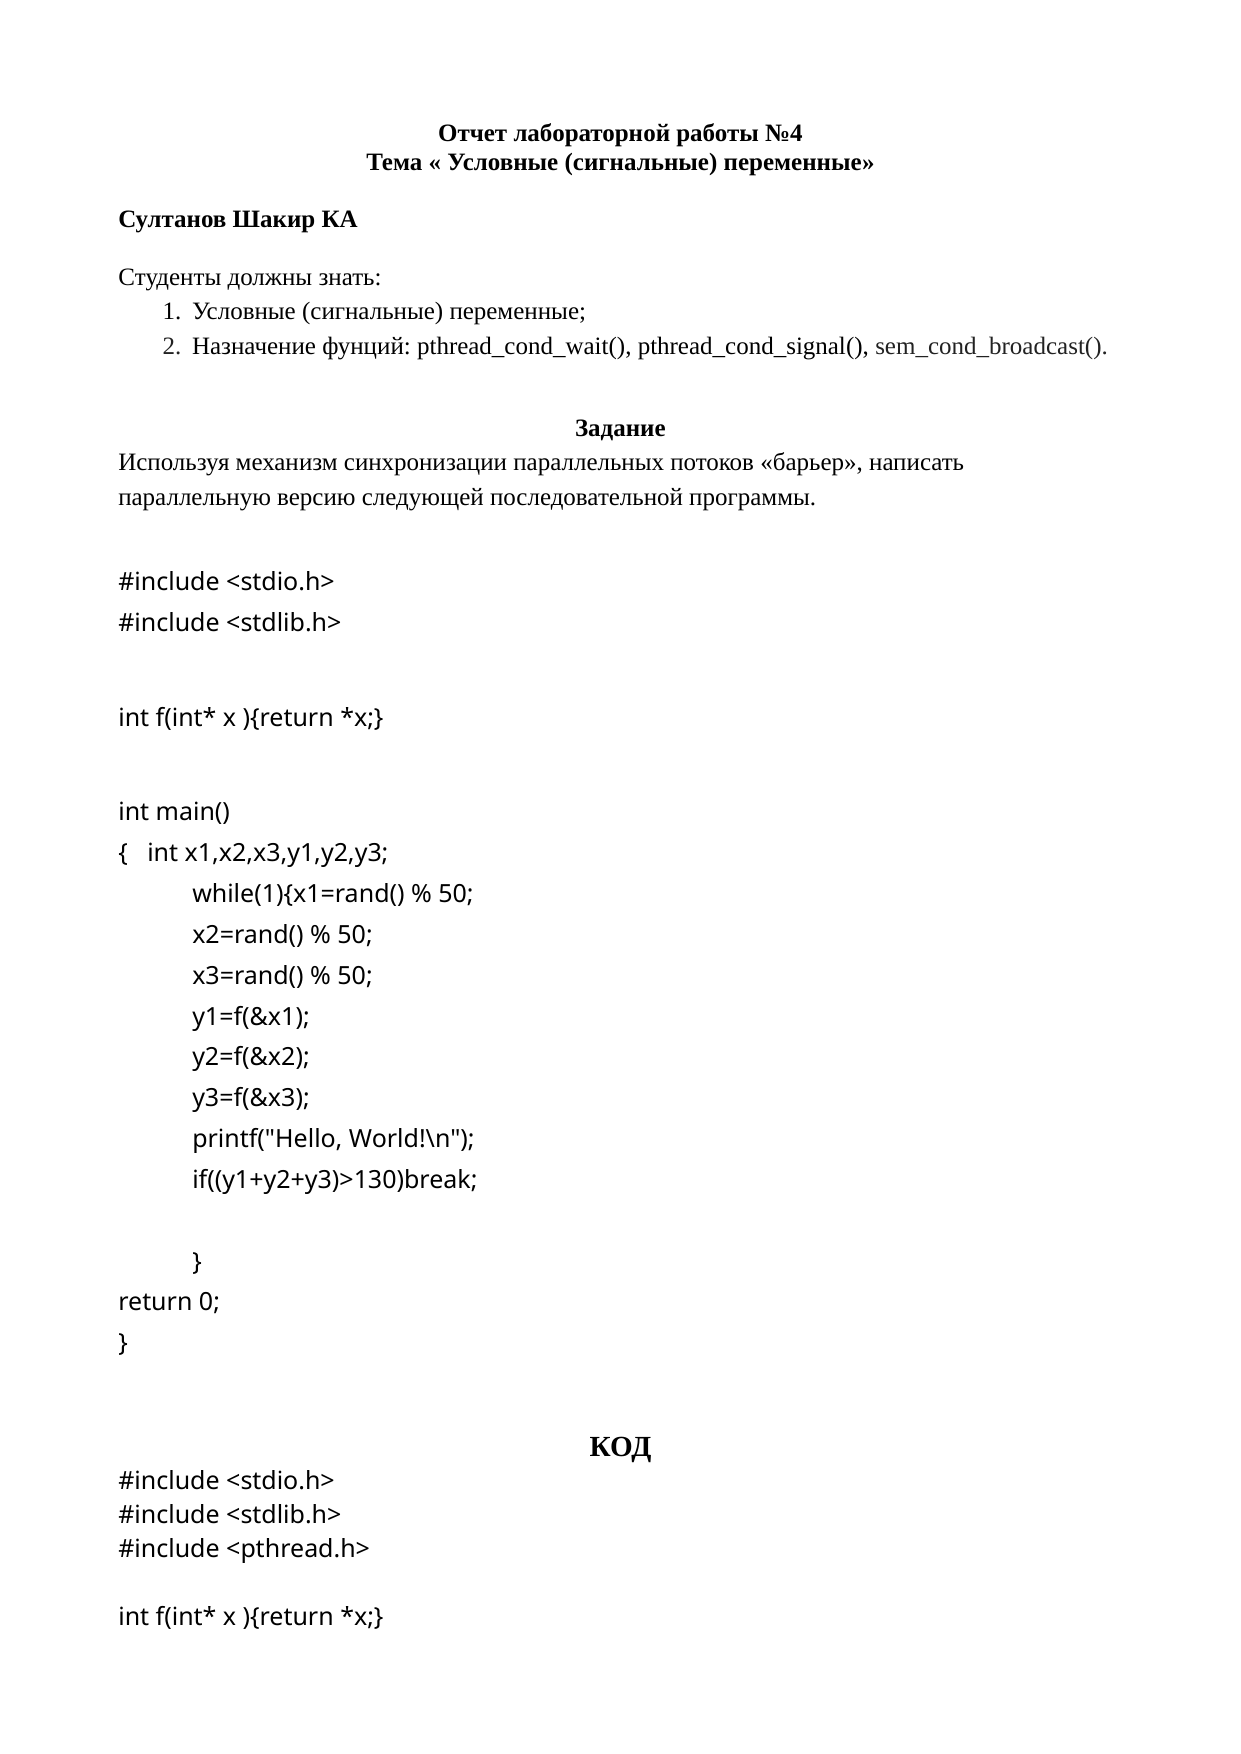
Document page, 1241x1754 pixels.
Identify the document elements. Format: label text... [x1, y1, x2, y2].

text while(1){x1=rand() % 50; [118, 876, 1122, 910]
text y2=f(&x2); [118, 1039, 1122, 1073]
text #include <stdlib.h> [118, 605, 1122, 639]
text Задание [118, 413, 1122, 442]
text printf("Hello, World!\n"); [118, 1121, 1122, 1155]
text } [118, 1243, 1122, 1277]
text int f(int* x ){return *x;} [118, 1599, 1122, 1633]
list Назначение фунций: pthread_cond_wait(), pthread_cond_signal(), sem_cond_broadcast(). [162, 331, 1122, 359]
text #include <stdlib.h> [118, 1496, 1122, 1531]
text int main() [118, 794, 1122, 828]
text y1=f(&x1); [118, 998, 1122, 1032]
text } [118, 1325, 1122, 1359]
text #include <pthread.h> [118, 1531, 1122, 1564]
text Тема « Условные (сигнальные) переменные» [118, 147, 1122, 176]
text Cтуденты должны знать: [118, 262, 1122, 291]
text #include <stdio.h> [118, 564, 1122, 598]
text #include <stdio.h> [118, 1462, 1122, 1496]
list Условные (сигнальные) переменные; [162, 296, 1122, 325]
text Султанов Шакир КА [118, 204, 1122, 233]
text Отчет лабораторной работы №4 [118, 118, 1122, 147]
text y3=f(&x3); [118, 1080, 1122, 1114]
text КОД [118, 1429, 1122, 1462]
text { int x1,x2,x3,y1,y2,y3; [118, 835, 1122, 869]
text x2=rand() % 50; [118, 916, 1122, 951]
text int f(int* x ){return *x;} [118, 699, 1122, 733]
text Используя механизм синхронизации параллельных потоков «барьер», написать параллельную версию следующей последовательной программы. [118, 447, 1122, 511]
text x3=rand() % 50; [118, 957, 1122, 991]
text if((y1+y2+y3)>130)break; [118, 1161, 1122, 1196]
text return 0; [118, 1284, 1122, 1318]
